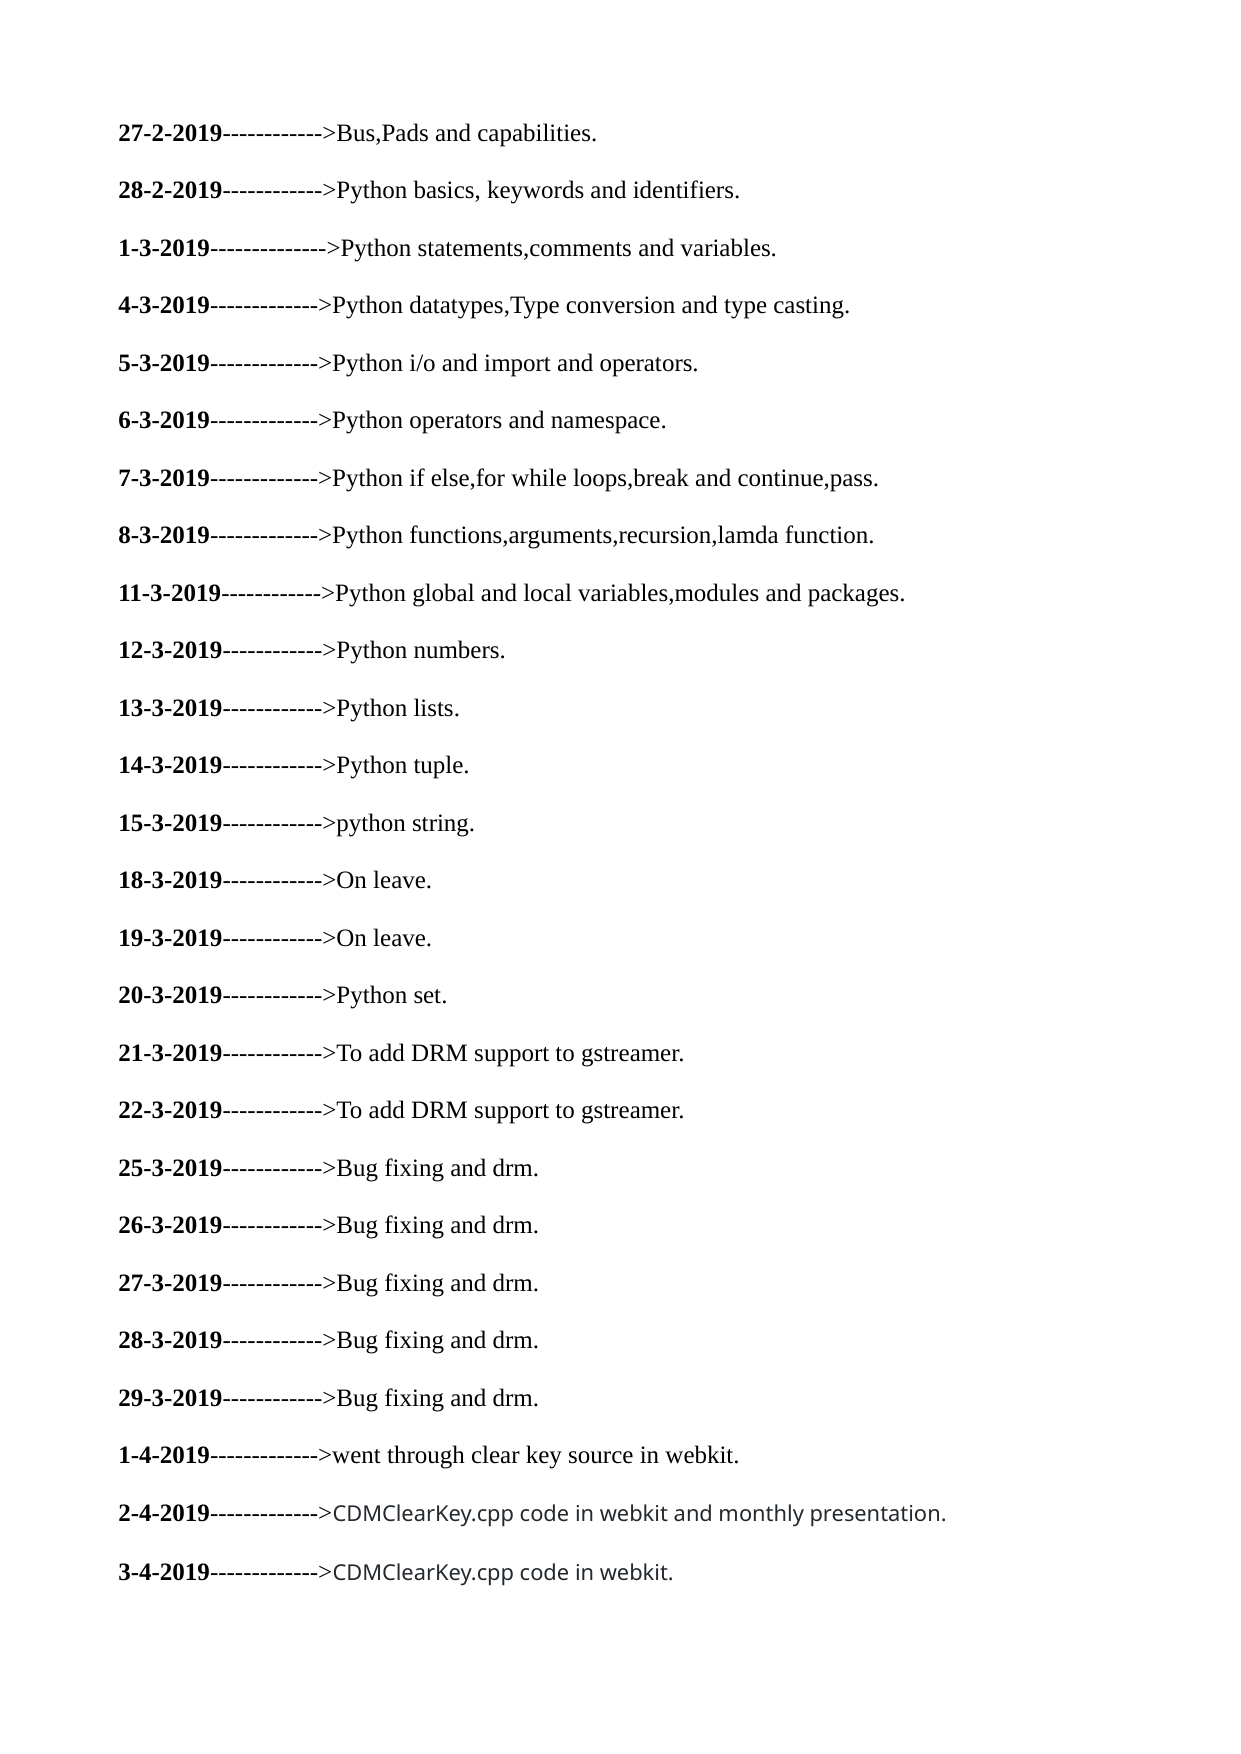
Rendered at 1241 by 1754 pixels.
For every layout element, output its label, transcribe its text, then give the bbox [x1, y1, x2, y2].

text 18-3-2019------------>On leave. [118, 866, 1122, 894]
text 20-3-2019------------>Python set. [118, 981, 1122, 1009]
text 19-3-2019------------>On leave. [118, 923, 1122, 952]
text 29-3-2019------------>Bug fixing and drm. [118, 1383, 1122, 1412]
text 2-4-2019------------->CDMClearKey.cpp code in webkit and monthly presentation. [118, 1498, 1122, 1528]
text 6-3-2019------------->Python operators and namespace. [118, 406, 1122, 434]
text 4-3-2019------------->Python datatypes,Type conversion and type casting. [118, 291, 1122, 319]
text 25-3-2019------------>Bug fixing and drm. [118, 1153, 1122, 1182]
text 5-3-2019------------->Python i/o and import and operators. [118, 348, 1122, 377]
text 15-3-2019------------>python string. [118, 808, 1122, 837]
text 22-3-2019------------>To add DRM support to gstreamer. [118, 1096, 1122, 1124]
text 21-3-2019------------>To add DRM support to gstreamer. [118, 1038, 1122, 1067]
text 14-3-2019------------>Python tuple. [118, 751, 1122, 779]
text 1-3-2019-------------->Python statements,comments and variables. [118, 233, 1122, 262]
text 28-2-2019------------>Python basics, keywords and identifiers. [118, 176, 1122, 204]
text 27-3-2019------------>Bug fixing and drm. [118, 1268, 1122, 1297]
text 8-3-2019------------->Python functions,arguments,recursion,lamda function. [118, 521, 1122, 549]
text 28-3-2019------------>Bug fixing and drm. [118, 1326, 1122, 1354]
text 12-3-2019------------>Python numbers. [118, 636, 1122, 664]
text 7-3-2019------------->Python if else,for while loops,break and continue,pass. [118, 463, 1122, 492]
text 3-4-2019------------->CDMClearKey.cpp code in webkit. [118, 1557, 1122, 1586]
text 13-3-2019------------>Python lists. [118, 693, 1122, 722]
text 27-2-2019------------>Bus,Pads and capabilities. [118, 118, 1122, 147]
text 11-3-2019------------>Python global and local variables,modules and packages. [118, 578, 1122, 607]
text 26-3-2019------------>Bug fixing and drm. [118, 1211, 1122, 1239]
text 1-4-2019------------->went through clear key source in webkit. [118, 1441, 1122, 1469]
